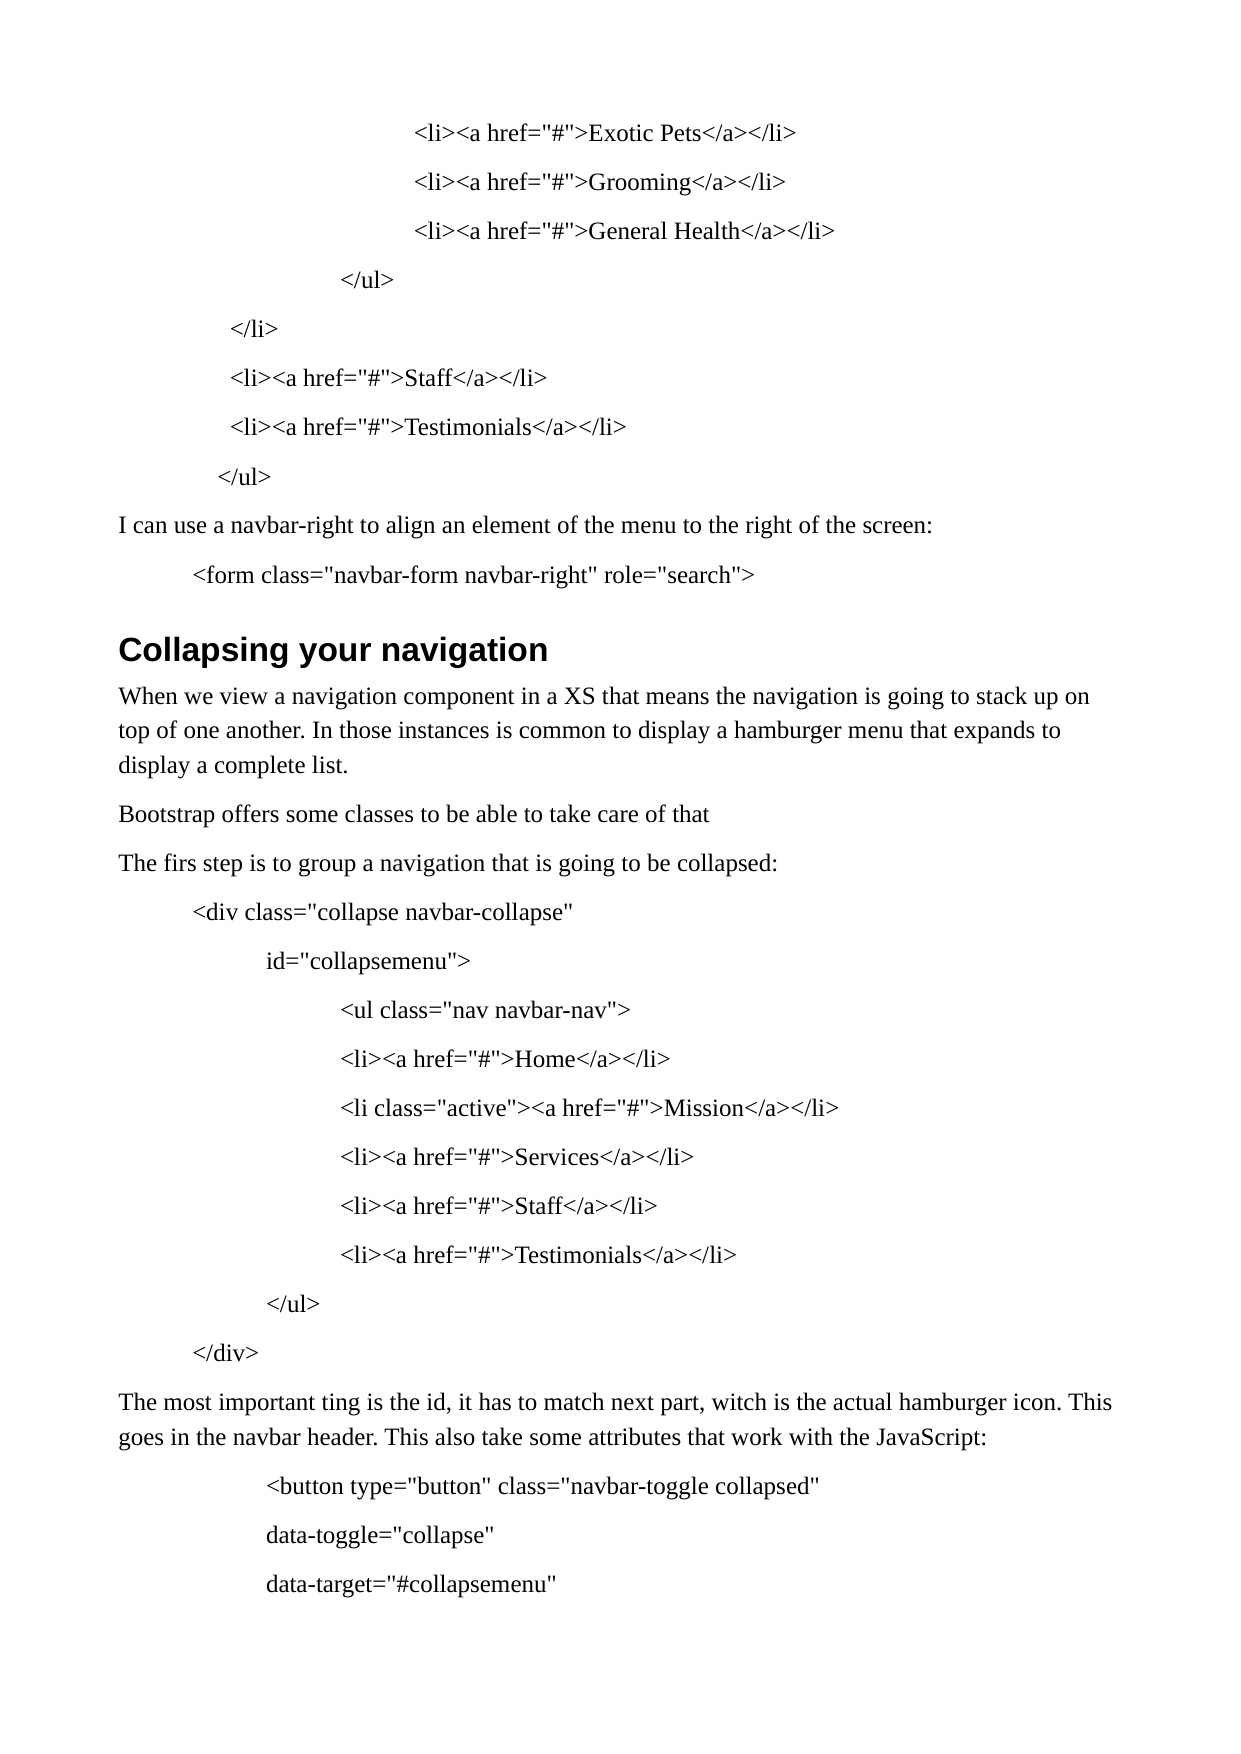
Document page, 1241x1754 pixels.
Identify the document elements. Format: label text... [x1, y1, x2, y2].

text <button type="button" class="navbar-toggle collapsed" [118, 1471, 1122, 1500]
text </li> [118, 314, 1122, 343]
text id="collapsemenu"> [118, 946, 1122, 975]
text </ul> [118, 1289, 1122, 1318]
text </ul> [118, 462, 1122, 490]
text <li><a href="#">Services</a></li> [118, 1142, 1122, 1171]
text <div class="collapse navbar-collapse" [118, 897, 1122, 926]
text I can use a navbar-right to align an element of the menu to the right of the screen: [118, 511, 1122, 539]
text data-toggle="collapse" [118, 1520, 1122, 1549]
text Bootstrap offers some classes to be able to take care of that [118, 799, 1122, 827]
text <li><a href="#">Home</a></li> [118, 1044, 1122, 1073]
text <ul class="nav navbar-nav"> [118, 995, 1122, 1024]
text <li><a href="#">Testimonials</a></li> [118, 1240, 1122, 1269]
text </div> [118, 1338, 1122, 1367]
text <li><a href="#">Exotic Pets</a></li> [118, 118, 1122, 147]
text The most important ting is the id, it has to match next part, witch is the actual hamburger icon. This goes in the navbar header. This also take some attributes that work with the JavaScript: [118, 1387, 1122, 1451]
text <li><a href="#">Staff</a></li> [118, 363, 1122, 392]
text <li class="active"><a href="#">Mission</a></li> [118, 1093, 1122, 1122]
text <li><a href="#">Staff</a></li> [118, 1191, 1122, 1220]
text data-target="#collapsemenu" [118, 1569, 1122, 1598]
subtitle Collapsing your navigation [118, 629, 1122, 668]
text The firs step is to group a navigation that is going to be collapsed: [118, 848, 1122, 877]
text </ul> [118, 265, 1122, 294]
text When we view a navigation component in a XS that means the navigation is going to stack up on top of one another. In those instances is common to display a hamburger menu that expands to display a complete list. [118, 681, 1122, 778]
text <li><a href="#">General Health</a></li> [118, 216, 1122, 245]
text <li><a href="#">Grooming</a></li> [118, 167, 1122, 196]
text <form class="navbar-form navbar-right" role="search"> [118, 560, 1122, 588]
text <li><a href="#">Testimonials</a></li> [118, 412, 1122, 441]
